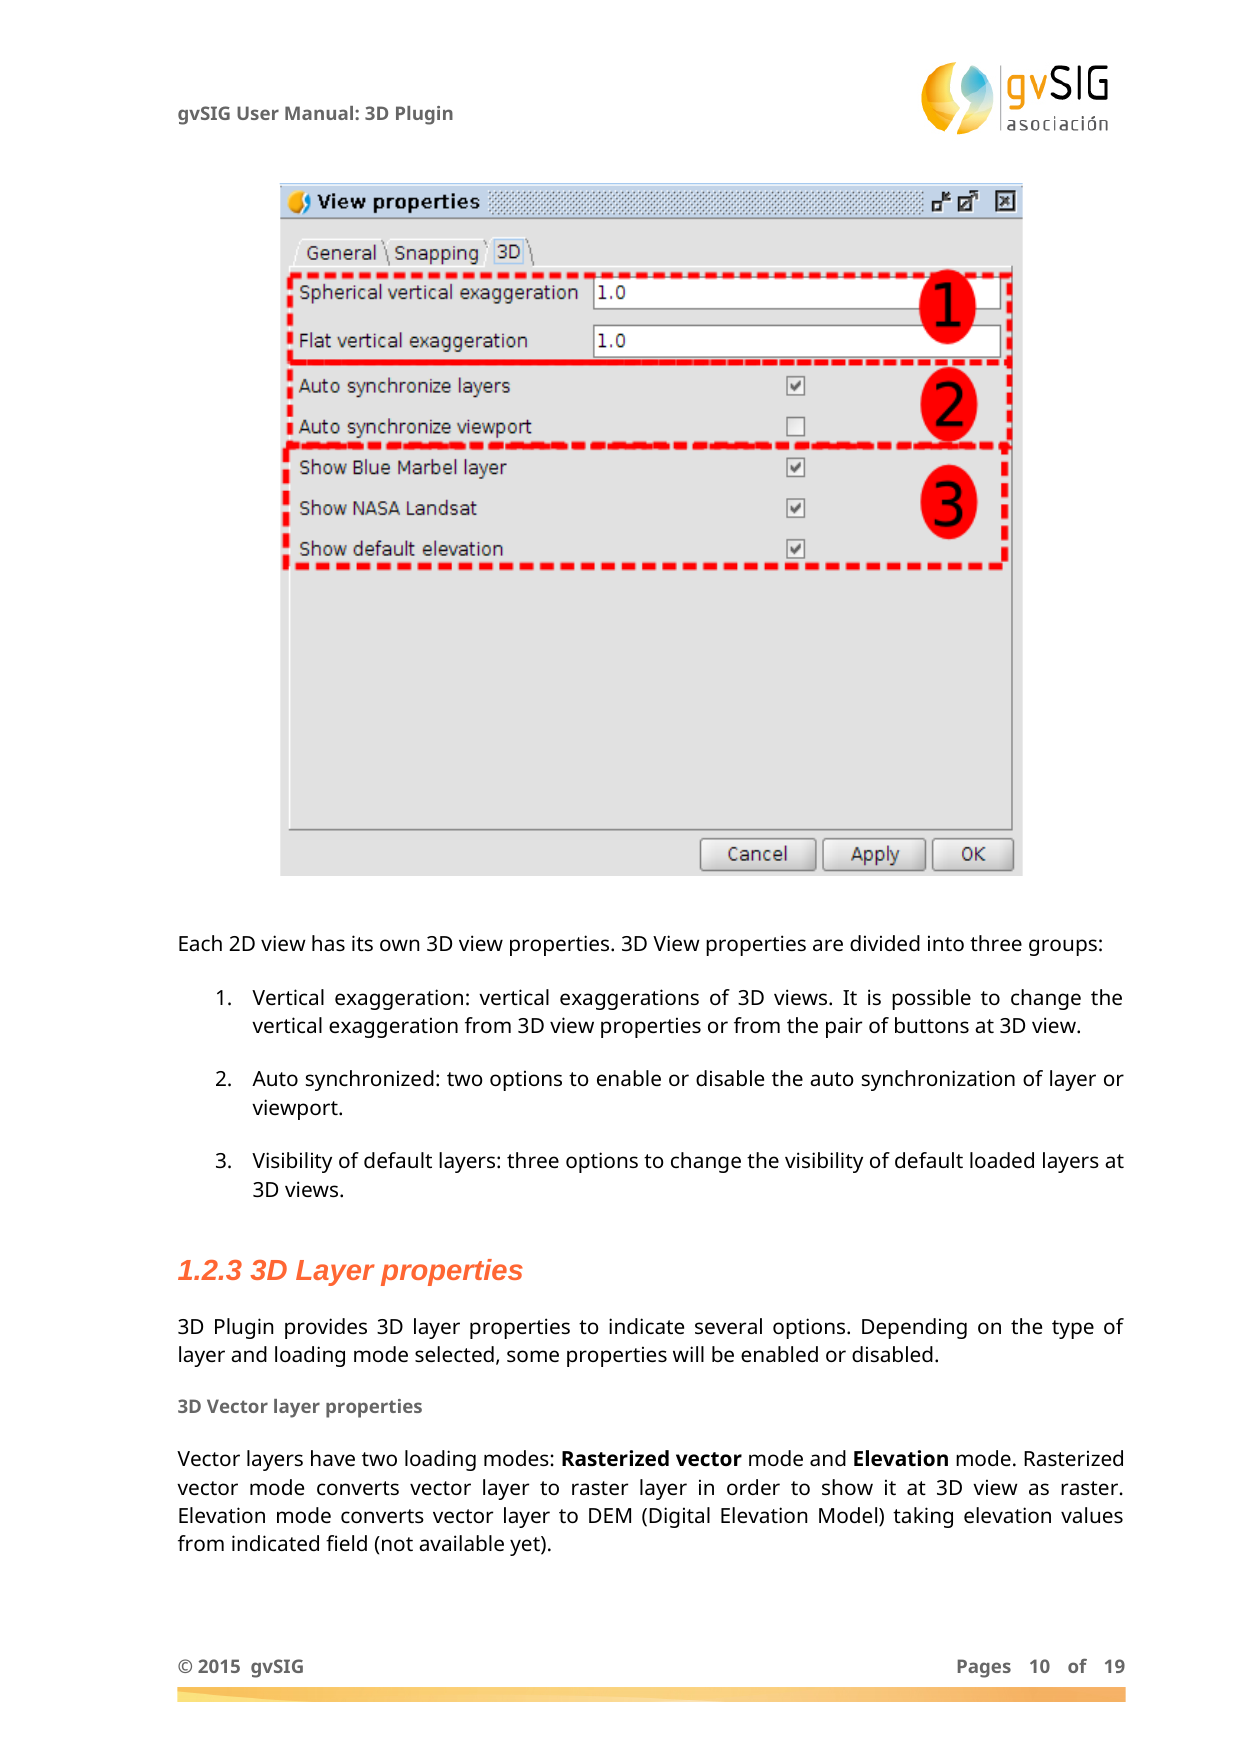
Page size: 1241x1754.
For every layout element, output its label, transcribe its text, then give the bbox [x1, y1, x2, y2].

text 3D Plugin provides 3D layer properties to indicate several options. Depending on the type of layer and loading mode selected, some properties will be enabled or disabled. [177, 1312, 1125, 1369]
text Each 2D view has its own 3D view properties. 3D View properties are divided into three groups: [177, 929, 1125, 958]
text Vector layers have two loading modes: Rasterized vector mode and Elevation mode. Rasterized vector mode converts vector layer to raster layer in order to show it at 3D view as raster. Elevation mode converts vector layer to DEM (Digital Elevation Model) taking elevation values from indicated field (not available yet). [177, 1444, 1125, 1558]
text 3D Vector layer properties [177, 1394, 1125, 1419]
picture [279, 183, 1023, 876]
picture [177, 1687, 1126, 1702]
list Visibility of default layers: three options to change the visibility of default loaded layers at 3D views. [215, 1146, 1125, 1203]
list Vertical exaggeration: vertical exaggerations of 3D views. It is possible to change the vertical exaggeration from 3D view properties or from the pair of buttons at 3D view. [215, 983, 1125, 1039]
subtitle 1.2.3 3D Layer properties [177, 1253, 1125, 1287]
picture [902, 47, 1122, 148]
list Auto synchronized: two options to enable or disable the auto synchronization of layer or viewport. [215, 1064, 1125, 1121]
